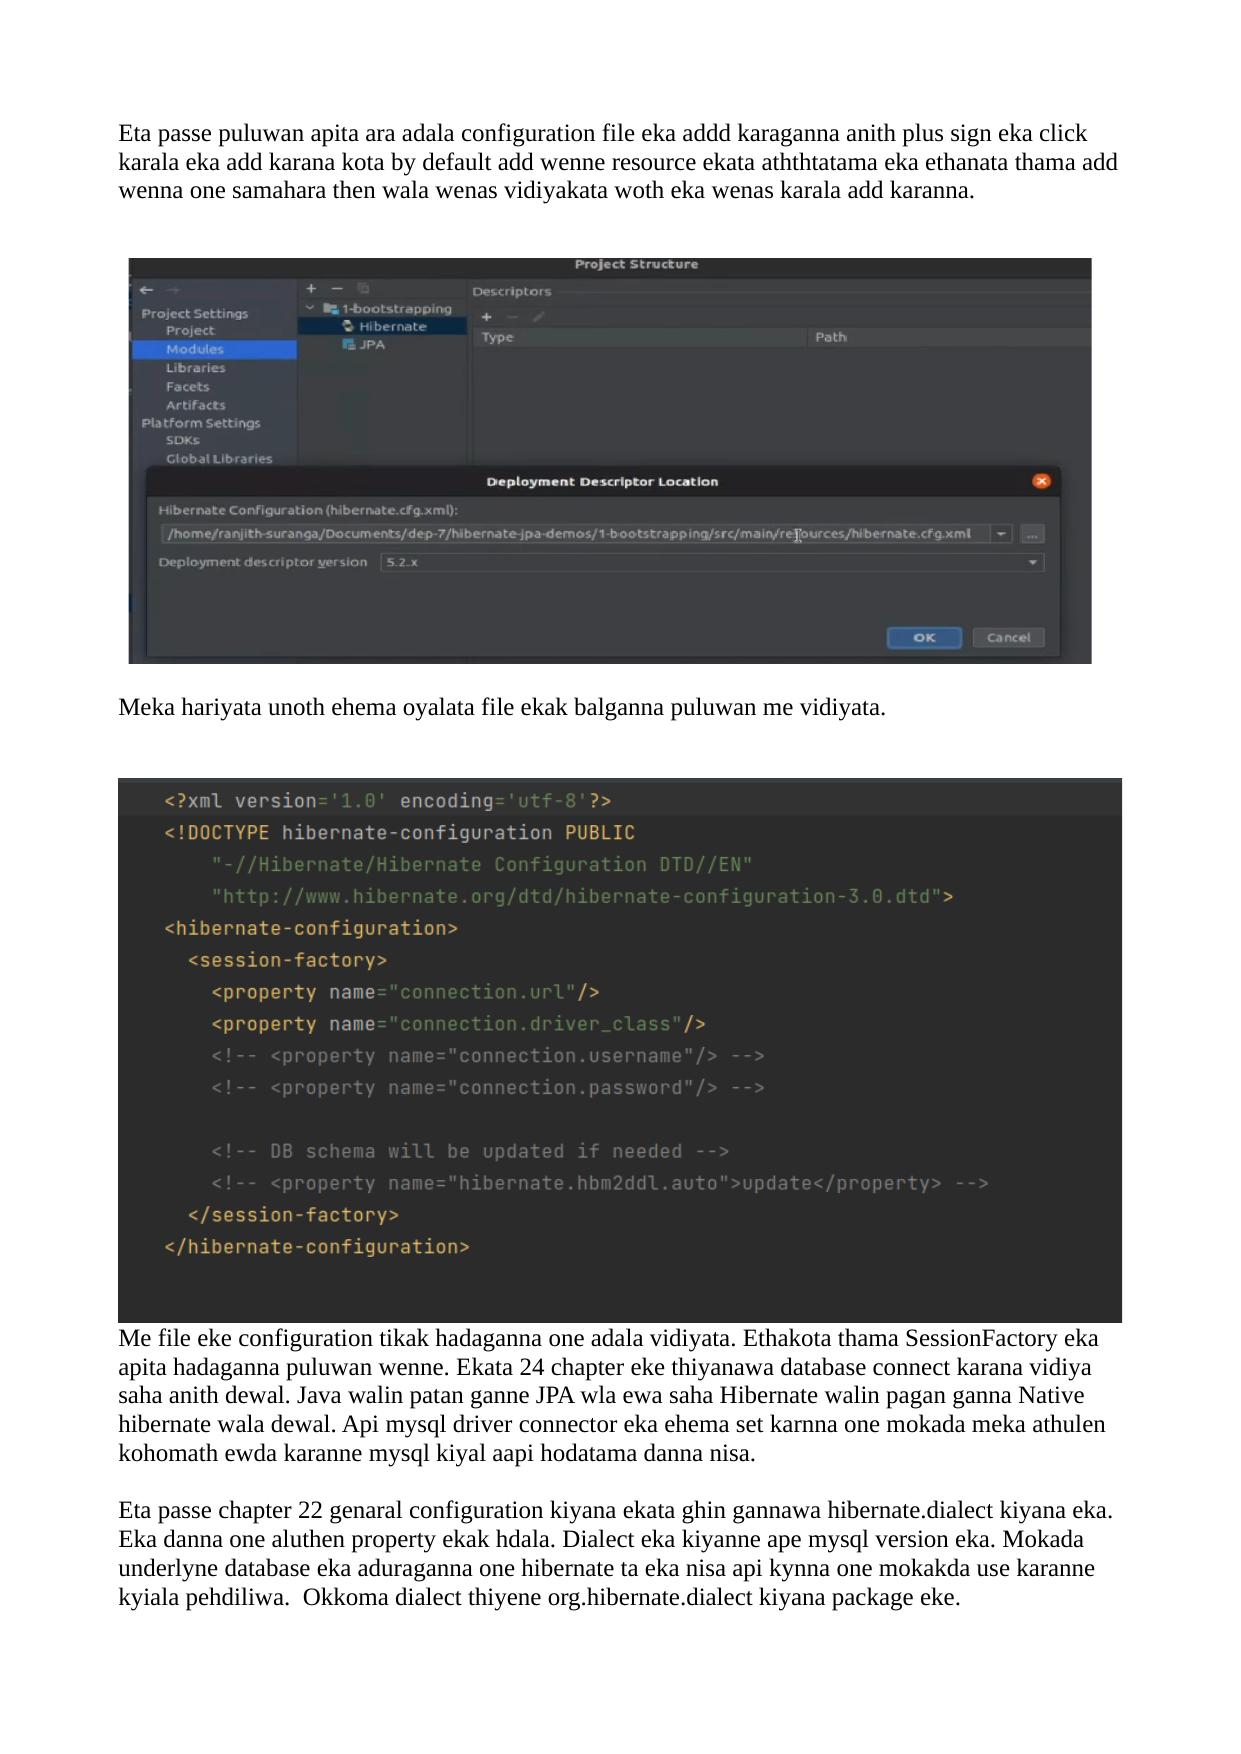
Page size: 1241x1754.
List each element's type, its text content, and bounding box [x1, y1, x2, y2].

text Eta passe chapter 22 genaral configuration kiyana ekata ghin gannawa hibernate.dialect kiyana eka. [118, 1495, 1122, 1524]
text Meka hariyata unoth ehema oyalata file ekak balganna puluwan me vidiyata. [118, 692, 1122, 721]
text Eka danna one aluthen property ekak hdala. Dialect eka kiyanne ape mysql version eka. Mokada underlyne database eka aduraganna one hibernate ta eka nisa api kynna one mokakda use karanne kyiala pehdiliwa. Okkoma dialect thiyene org.hibernate.dialect kiyana package eke. [118, 1524, 1122, 1610]
picture [128, 258, 1092, 664]
text Eta passe puluwan apita ara adala configuration file eka addd karaganna anith plus sign eka click karala eka add karana kota by default add wenne resource ekata aththtatama eka ethanata thama add wenna one samahara then wala wenas vidiyakata woth eka wenas karala add karanna. [118, 118, 1122, 204]
text Me file eke configuration tikak hadaganna one adala vidiyata. Ethakota thama SessionFactory eka apita hadaganna puluwan wenne. Ekata 24 chapter eke thiyanawa database connect karana vidiya saha anith dewal. Java walin patan ganne JPA wla ewa saha Hibernate walin pagan ganna Native hibernate wala dewal. Api mysql driver connector eka ehema set karnna one mokada meka athulen kohomath ewda karanne mysql kiyal aapi hodatama danna nisa. [118, 1323, 1122, 1467]
picture [118, 778, 1123, 1323]
